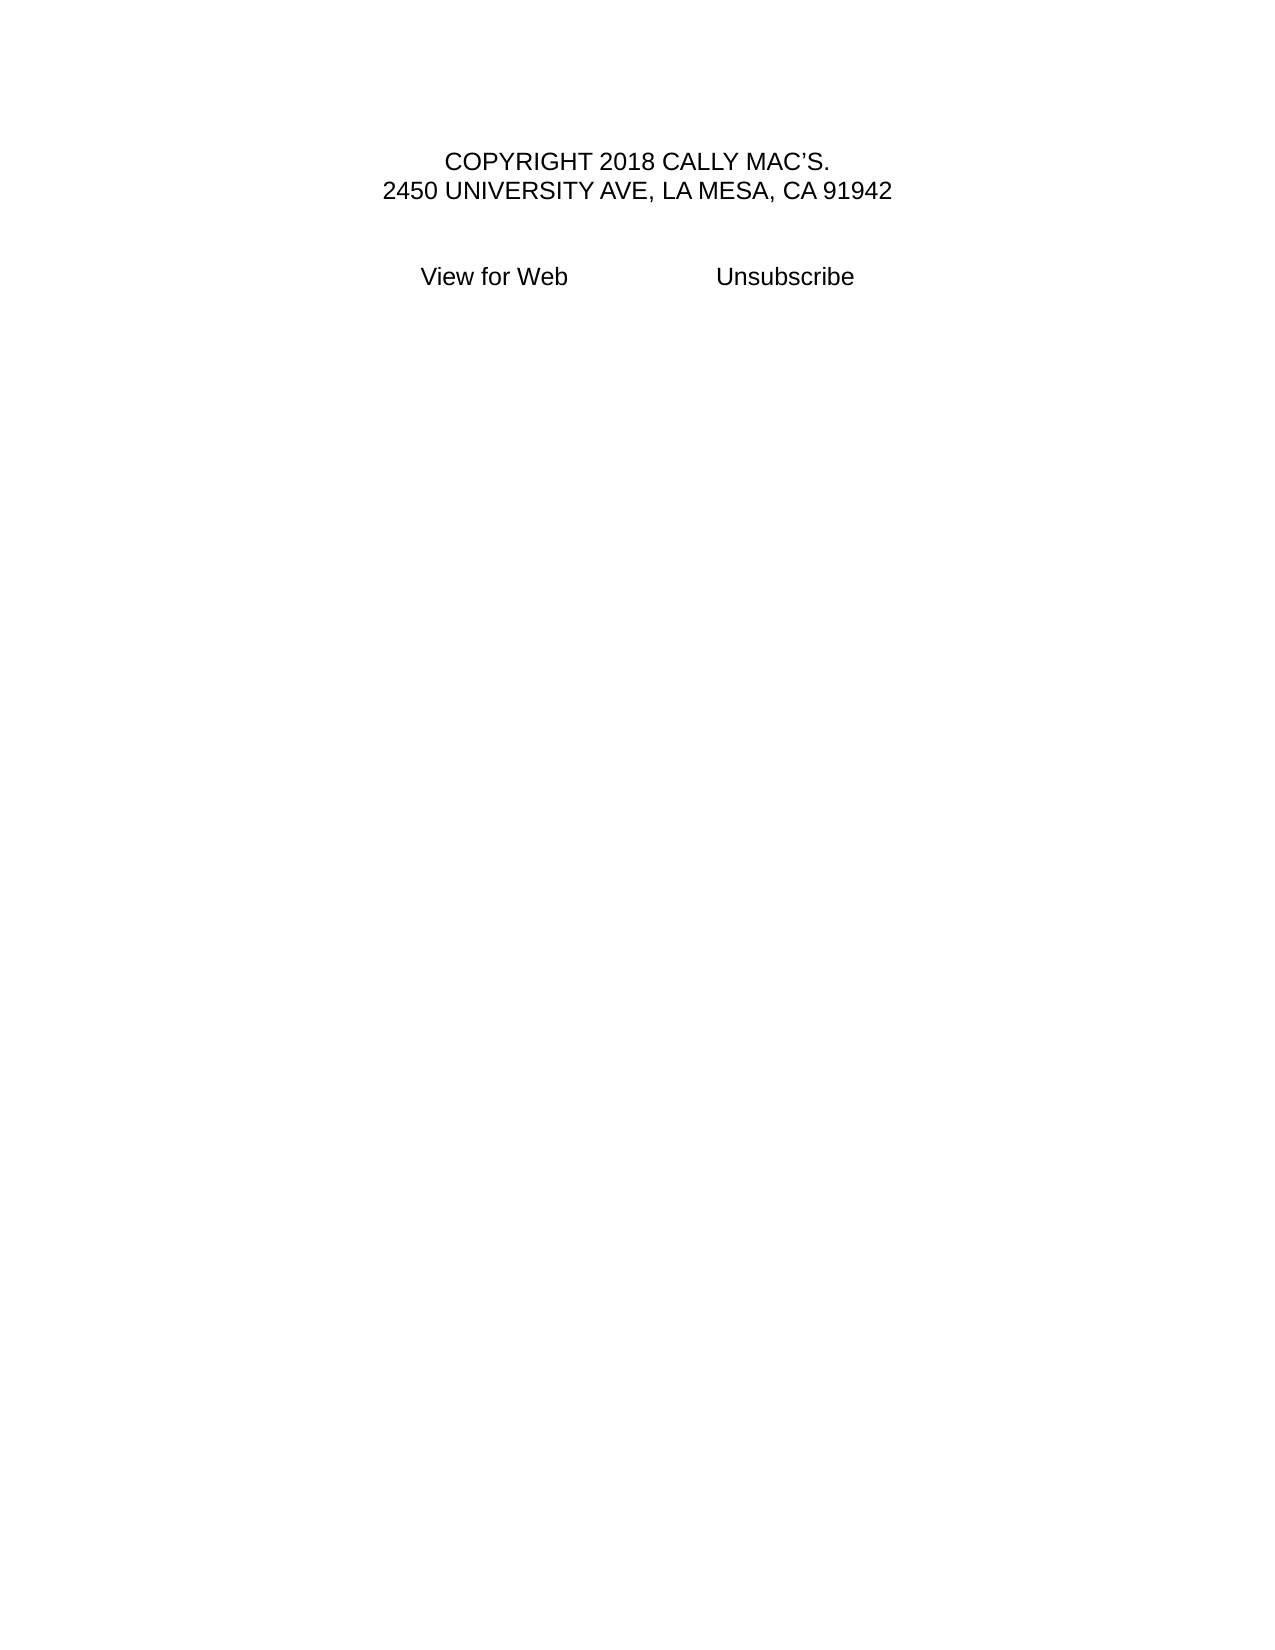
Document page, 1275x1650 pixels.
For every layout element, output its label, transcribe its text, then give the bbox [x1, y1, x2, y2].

text 2450 UNIVERSITY AVE, LA MESA, CA 91942 [118, 176, 1157, 204]
text View for Web Unsubscribe [118, 262, 1157, 291]
text COPYRIGHT 2018 CALLY MAC’S. [118, 147, 1157, 176]
